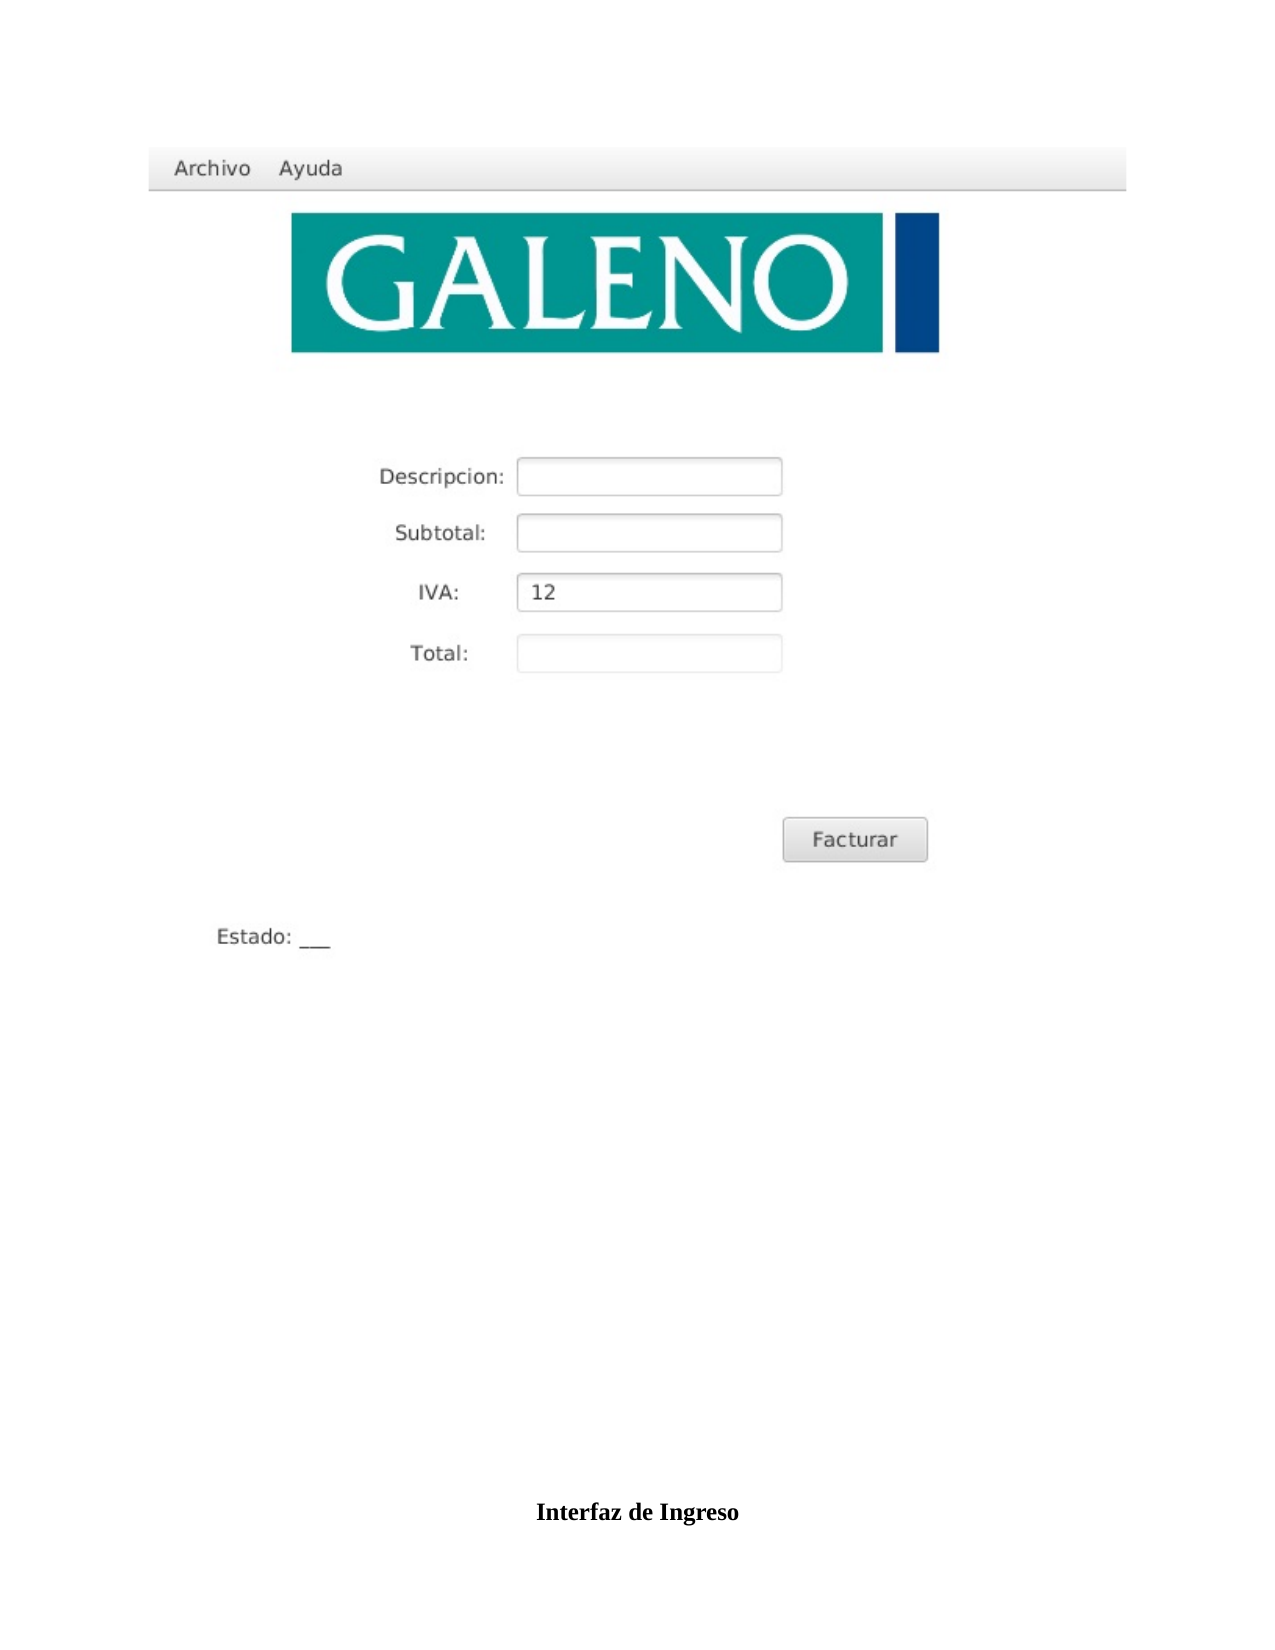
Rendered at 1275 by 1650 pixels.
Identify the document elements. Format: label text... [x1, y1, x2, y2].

text Interfaz de Ingreso [118, 1497, 1157, 1526]
picture [148, 146, 1127, 980]
